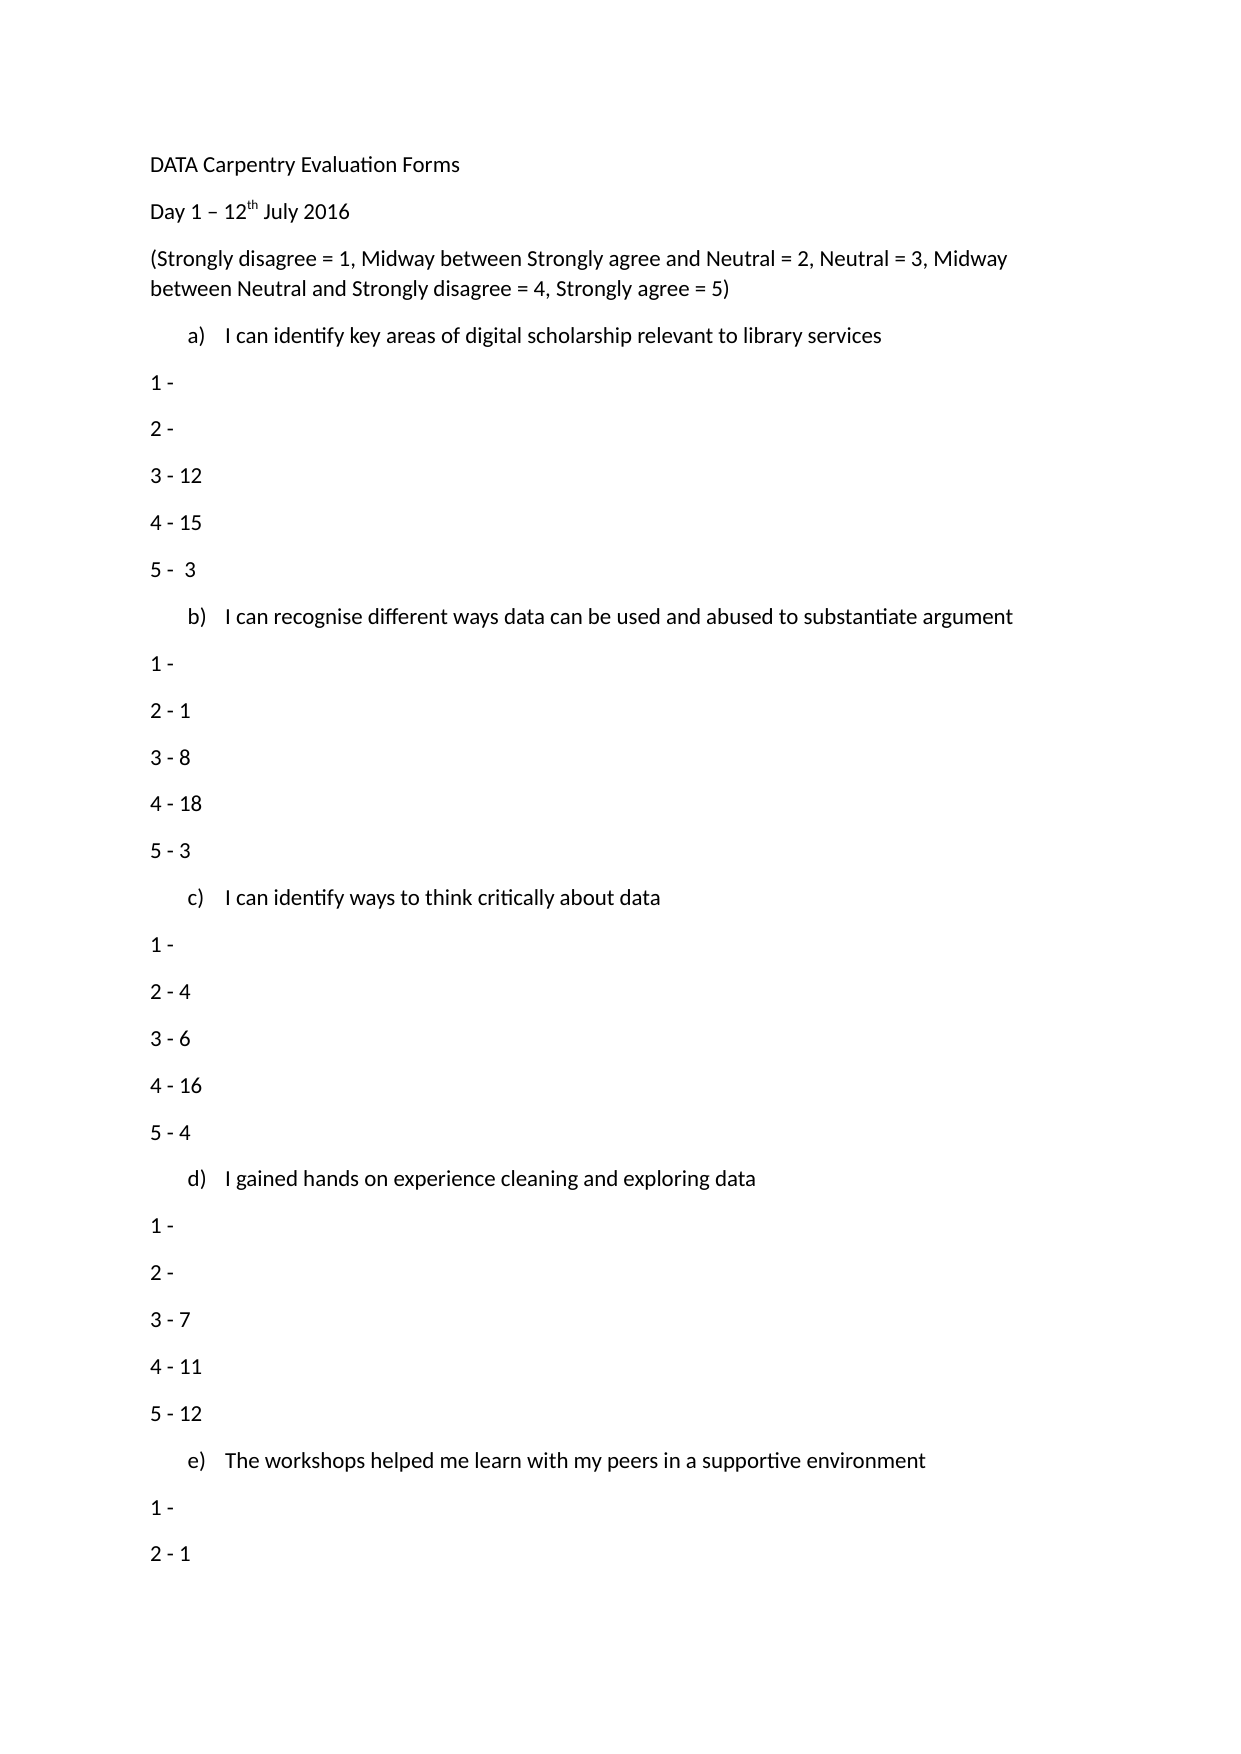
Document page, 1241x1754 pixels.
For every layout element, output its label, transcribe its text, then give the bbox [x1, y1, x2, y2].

list I gained hands on experience cleaning and exploring data [187, 1164, 1090, 1193]
text 4 - 15 [150, 508, 1090, 536]
text 1 - [150, 930, 1090, 958]
list I can recognise different ways data can be used and abused to substantiate argument [187, 602, 1090, 630]
text 4 - 11 [150, 1352, 1090, 1380]
list I can identify ways to think critically about data [187, 883, 1090, 911]
text 1 - [150, 649, 1090, 677]
text 2 - [150, 1258, 1090, 1286]
text 2 - 4 [150, 977, 1090, 1005]
text 1 - [150, 368, 1090, 396]
text 5 - 3 [150, 555, 1090, 583]
text (Strongly disagree = 1, Midway between Strongly agree and Neutral = 2, Neutral = 3, Midway between Neutral and Strongly disagree = 4, Strongly agree = 5) [150, 244, 1090, 302]
text 1 - [150, 1493, 1090, 1521]
text 2 - 1 [150, 1539, 1090, 1568]
list The workshops helped me learn with my peers in a supportive environment [187, 1446, 1090, 1474]
text 2 - 1 [150, 696, 1090, 724]
text Day 1 – 12th July 2016 [150, 197, 1090, 225]
text 3 - 7 [150, 1305, 1090, 1333]
text 4 - 16 [150, 1071, 1090, 1099]
text 1 - [150, 1211, 1090, 1239]
text 4 - 18 [150, 789, 1090, 818]
text 5 - 4 [150, 1118, 1090, 1146]
text 5 - 3 [150, 836, 1090, 864]
text 2 - [150, 414, 1090, 443]
list I can identify key areas of digital scholarship relevant to library services [187, 321, 1090, 349]
text DATA Carpentry Evaluation Forms [150, 150, 1090, 178]
text 5 - 12 [150, 1399, 1090, 1427]
text 3 - 6 [150, 1024, 1090, 1052]
text 3 - 8 [150, 743, 1090, 771]
text 3 - 12 [150, 461, 1090, 489]
